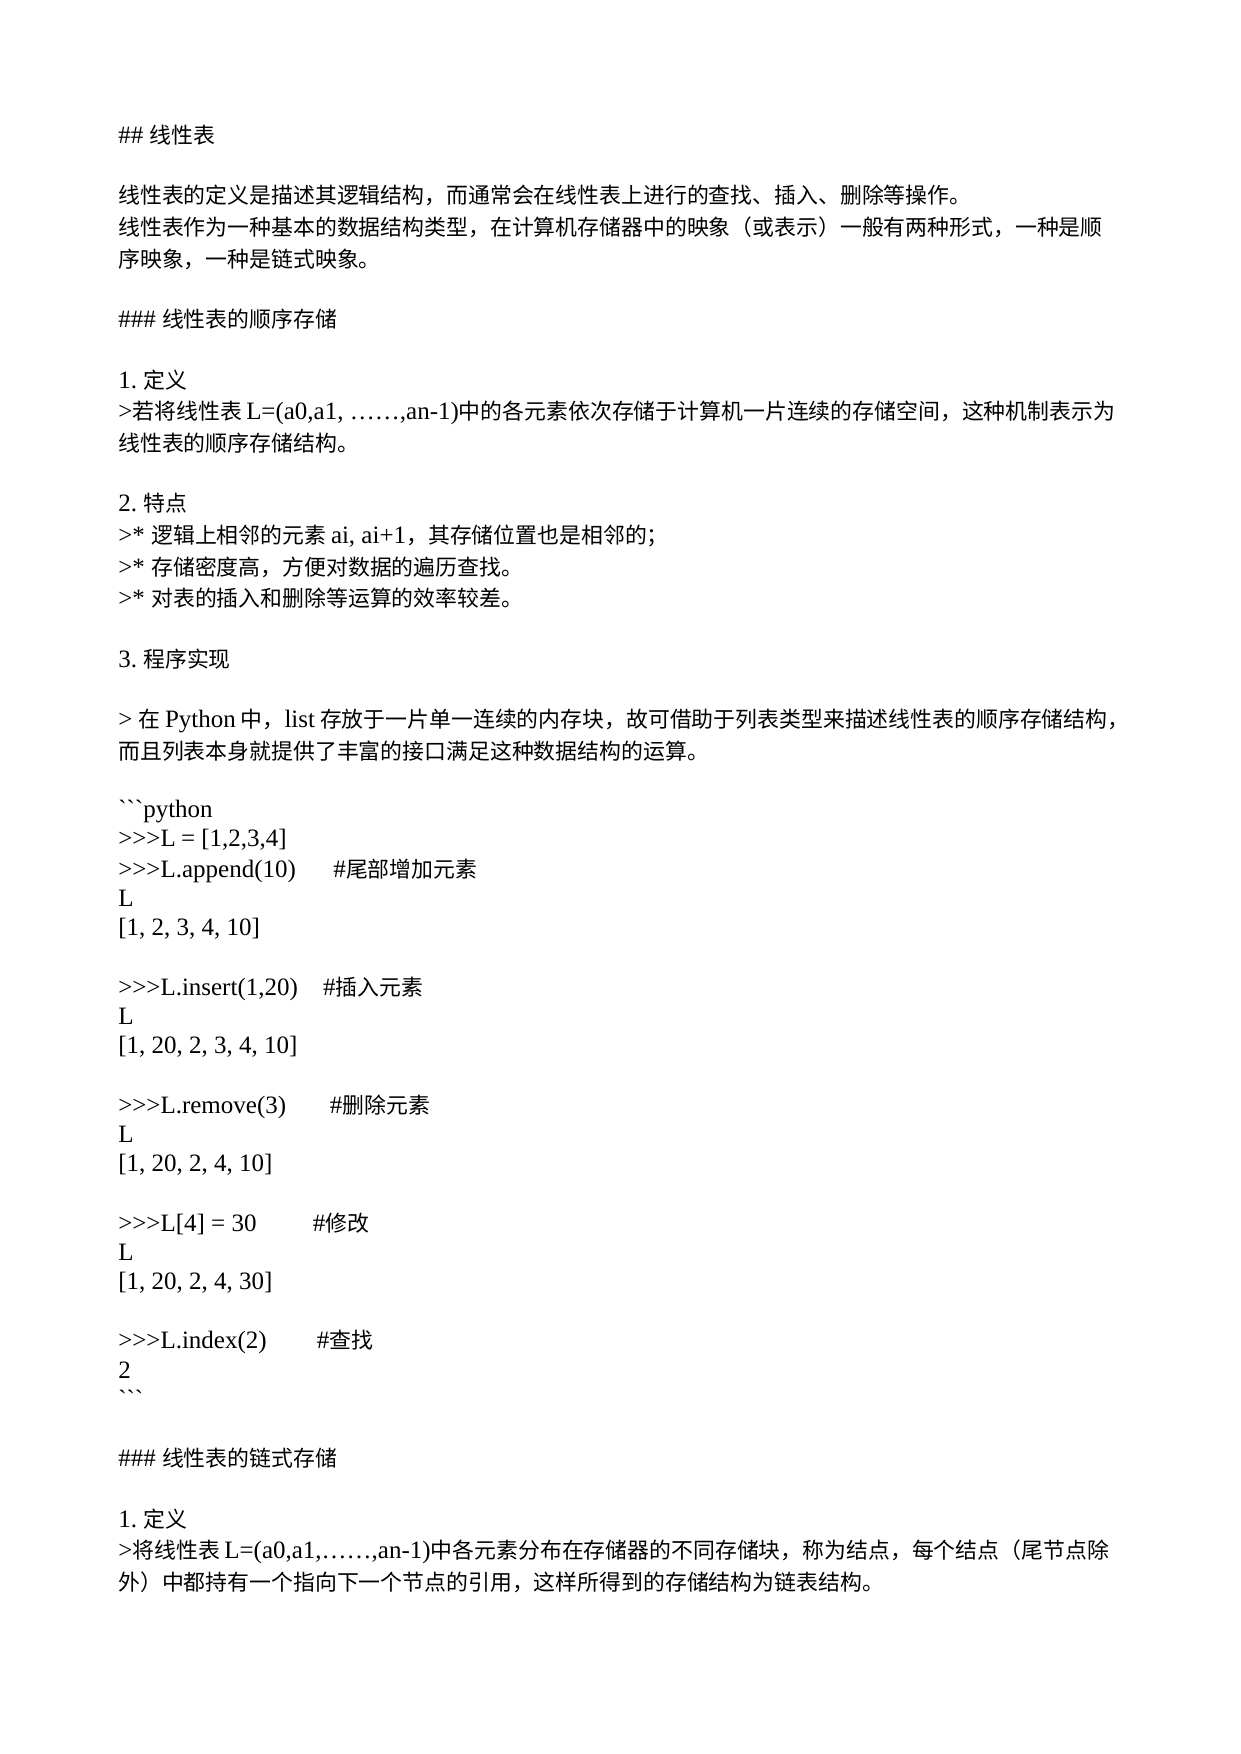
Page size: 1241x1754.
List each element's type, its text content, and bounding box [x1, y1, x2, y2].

text [1, 20, 2, 4, 10] [118, 1148, 1122, 1177]
text ### 线性表的顺序存储 [118, 302, 1122, 334]
text 1. 定义 [118, 363, 1122, 394]
text > 在Python中，list存放于一片单一连续的内存块，故可借助于列表类型来描述线性表的顺序存储结构，而且列表本身就提供了丰富的接口满足这种数据结构的运算。 [118, 702, 1122, 766]
text >若将线性表L=(a0,a1, ……,an-1)中的各元素依次存储于计算机一片连续的存储空间，这种机制表示为线性表的顺序存储结构。 [118, 394, 1122, 458]
text ``` [118, 1384, 1122, 1413]
text >>>L = [1,2,3,4] [118, 823, 1122, 852]
text 线性表的定义是描述其逻辑结构，而通常会在线性表上进行的查找、插入、删除等操作。 [118, 178, 1122, 210]
text >>>L.append(10) #尾部增加元素 [118, 852, 1122, 883]
text 2. 特点 [118, 486, 1122, 518]
text [1, 2, 3, 4, 10] [118, 912, 1122, 941]
text [1, 20, 2, 4, 30] [118, 1266, 1122, 1295]
text >>>L[4] = 30 #修改 [118, 1206, 1122, 1237]
text ### 线性表的链式存储 [118, 1441, 1122, 1473]
text >* 存储密度高，方便对数据的遍历查找。 [118, 550, 1122, 581]
text [1, 20, 2, 3, 4, 10] [118, 1030, 1122, 1059]
text L [118, 1237, 1122, 1266]
text 2 [118, 1355, 1122, 1384]
text 线性表作为一种基本的数据结构类型，在计算机存储器中的映象（或表示）一般有两种形式，一种是顺序映象，一种是链式映象。 [118, 210, 1122, 273]
text L [118, 1119, 1122, 1148]
text 1. 定义 [118, 1502, 1122, 1533]
text >>>L.insert(1,20) #插入元素 [118, 970, 1122, 1001]
text >* 对表的插入和删除等运算的效率较差。 [118, 581, 1122, 613]
text >* 逻辑上相邻的元素 ai, ai+1，其存储位置也是相邻的； [118, 518, 1122, 550]
text ## 线性表 [118, 118, 1122, 150]
text L [118, 883, 1122, 912]
text >>>L.index(2) #查找 [118, 1323, 1122, 1355]
text 3. 程序实现 [118, 642, 1122, 673]
text >>>L.remove(3) #删除元素 [118, 1088, 1122, 1119]
text ```python [118, 794, 1122, 823]
text L [118, 1001, 1122, 1030]
text >将线性表L=(a0,a1,……,an-1)中各元素分布在存储器的不同存储块，称为结点，每个结点（尾节点除外）中都持有一个指向下一个节点的引用，这样所得到的存储结构为链表结构。 [118, 1533, 1122, 1597]
